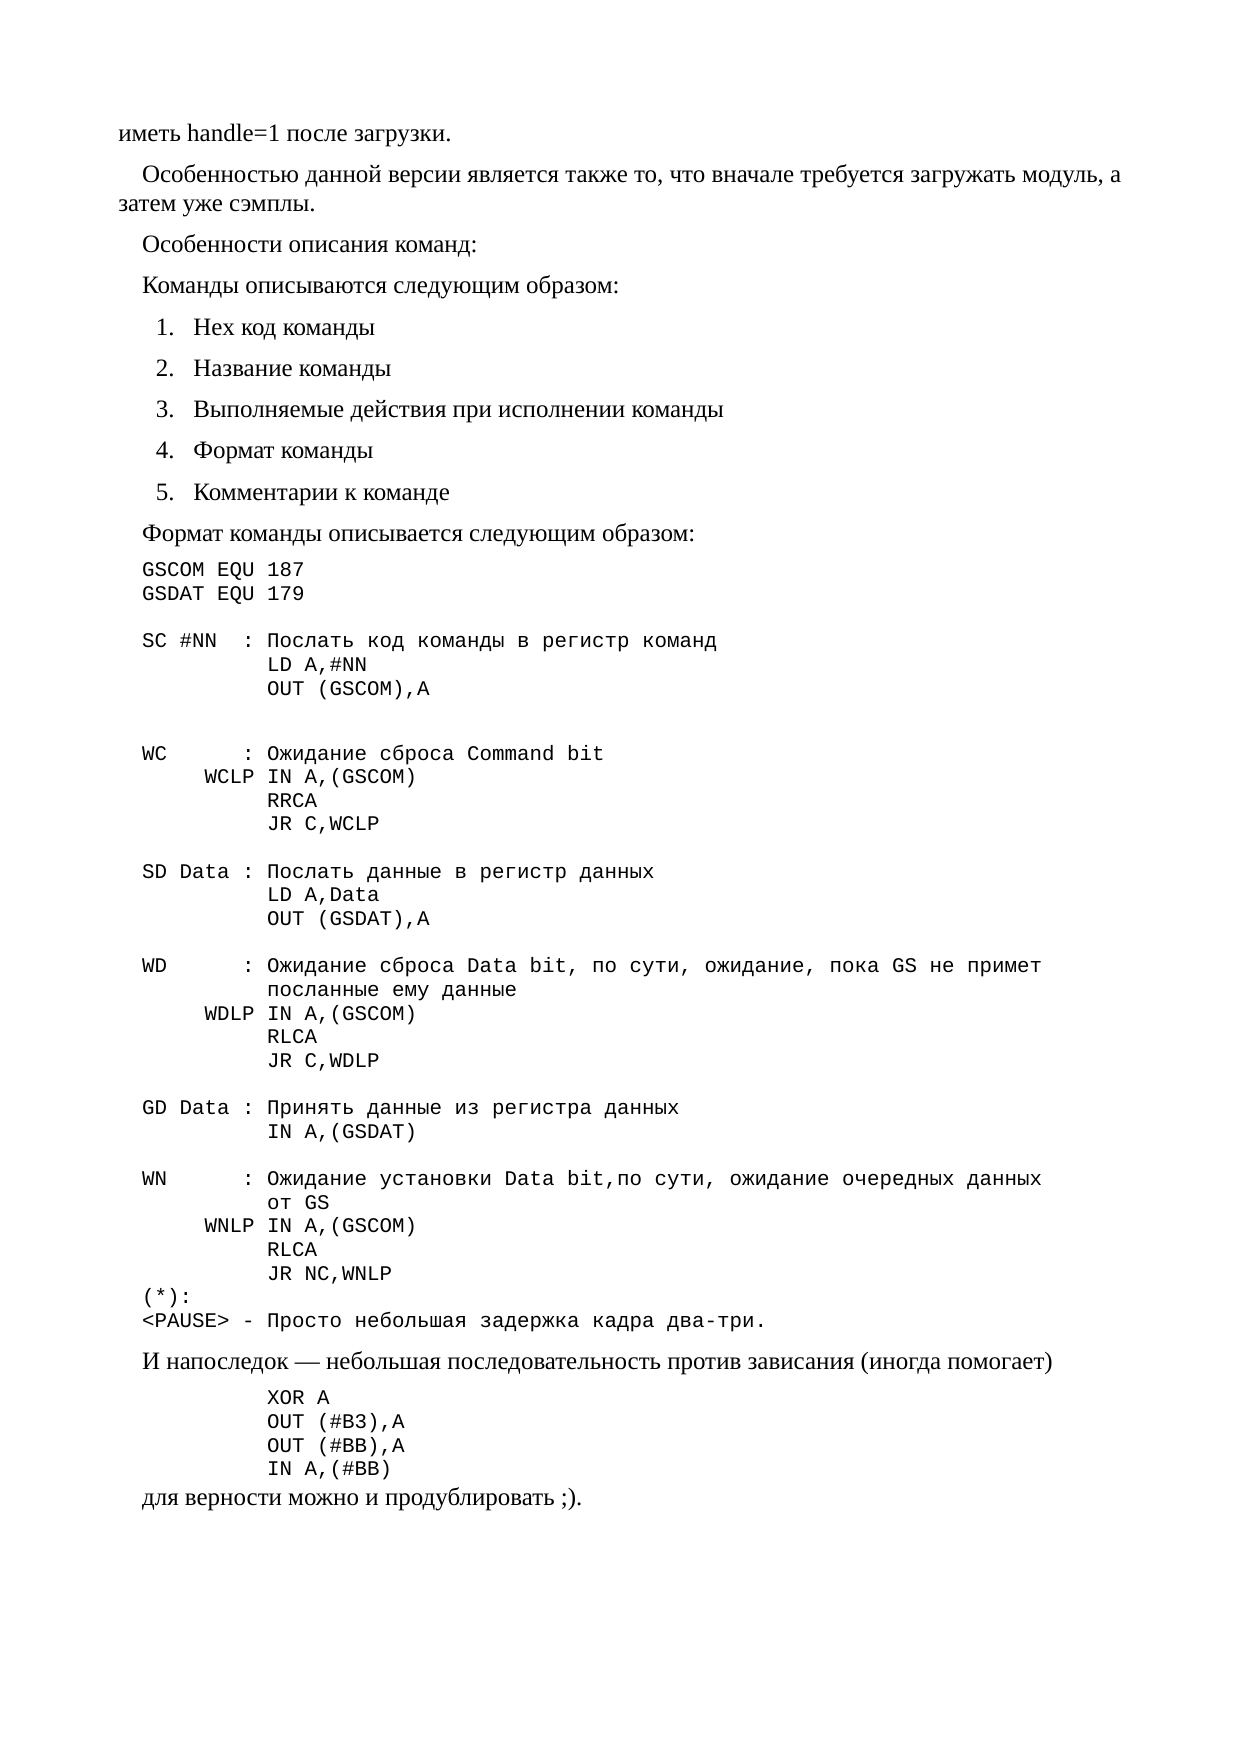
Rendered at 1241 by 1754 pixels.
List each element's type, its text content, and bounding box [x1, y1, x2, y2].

text WC : Ожидание сброса Command bit [118, 742, 1122, 766]
text для верности можно и продублировать ;). [118, 1482, 1122, 1511]
text IN A,(#BB) [118, 1458, 1122, 1482]
text OUT (GSCOM),A [118, 678, 1122, 701]
text OUT (#BB),A [118, 1435, 1122, 1458]
list Формат команды [156, 436, 1122, 464]
text Команды описываются следующим образом: [118, 271, 1122, 299]
text SD Data : Послать данные в регистр данных [118, 861, 1122, 884]
text И напоследок — небольшая последовательность против зависания (иногда помогает) [118, 1346, 1122, 1375]
text RRCA [118, 790, 1122, 813]
text WNLP IN A,(GSCOM) [118, 1215, 1122, 1239]
text GD Data : Принять данные из регистра данных [118, 1097, 1122, 1121]
text Особенности описания команд: [118, 229, 1122, 258]
list Комментарии к команде [156, 477, 1122, 506]
text RLCA [118, 1239, 1122, 1263]
text IN A,(GSDAT) [118, 1121, 1122, 1144]
text GSDAT EQU 179 [118, 583, 1122, 607]
text SC #NN : Послать код команды в регистр команд [118, 630, 1122, 654]
text JR C,WDLP [118, 1050, 1122, 1073]
text JR C,WCLP [118, 813, 1122, 837]
list Hex код команды [156, 312, 1122, 341]
text от GS [118, 1192, 1122, 1215]
text Особенностью данной версии является также то, что вначале требуется загружать модуль, а затем уже сэмплы. [118, 159, 1122, 217]
text GSCOM EQU 187 [118, 559, 1122, 583]
text RLCA [118, 1026, 1122, 1050]
text XOR A [118, 1387, 1122, 1411]
text <PAUSE> - Просто небольшая задержка кадра два-три. [118, 1310, 1122, 1334]
text Формат команды описывается следующим образом: [118, 518, 1122, 547]
text LD A,#NN [118, 654, 1122, 678]
text OUT (GSDAT),A [118, 908, 1122, 932]
text WD : Ожидание сброса Data bit, по сути, ожидание, пока GS не примет [118, 955, 1122, 979]
text LD A,Data [118, 884, 1122, 908]
text (*): [118, 1286, 1122, 1310]
list Выполняемые действия при исполнении команды [156, 394, 1122, 423]
list Название команды [156, 353, 1122, 382]
text OUT (#B3),A [118, 1411, 1122, 1435]
text WN : Ожидание установки Data bit,по сути, ожидание очередных данных [118, 1168, 1122, 1192]
text JR NC,WNLP [118, 1263, 1122, 1286]
text иметь handle=1 после загрузки. [118, 118, 1122, 147]
text WDLP IN A,(GSCOM) [118, 1003, 1122, 1026]
text посланные ему данные [118, 979, 1122, 1003]
text WCLP IN A,(GSCOM) [118, 766, 1122, 790]
